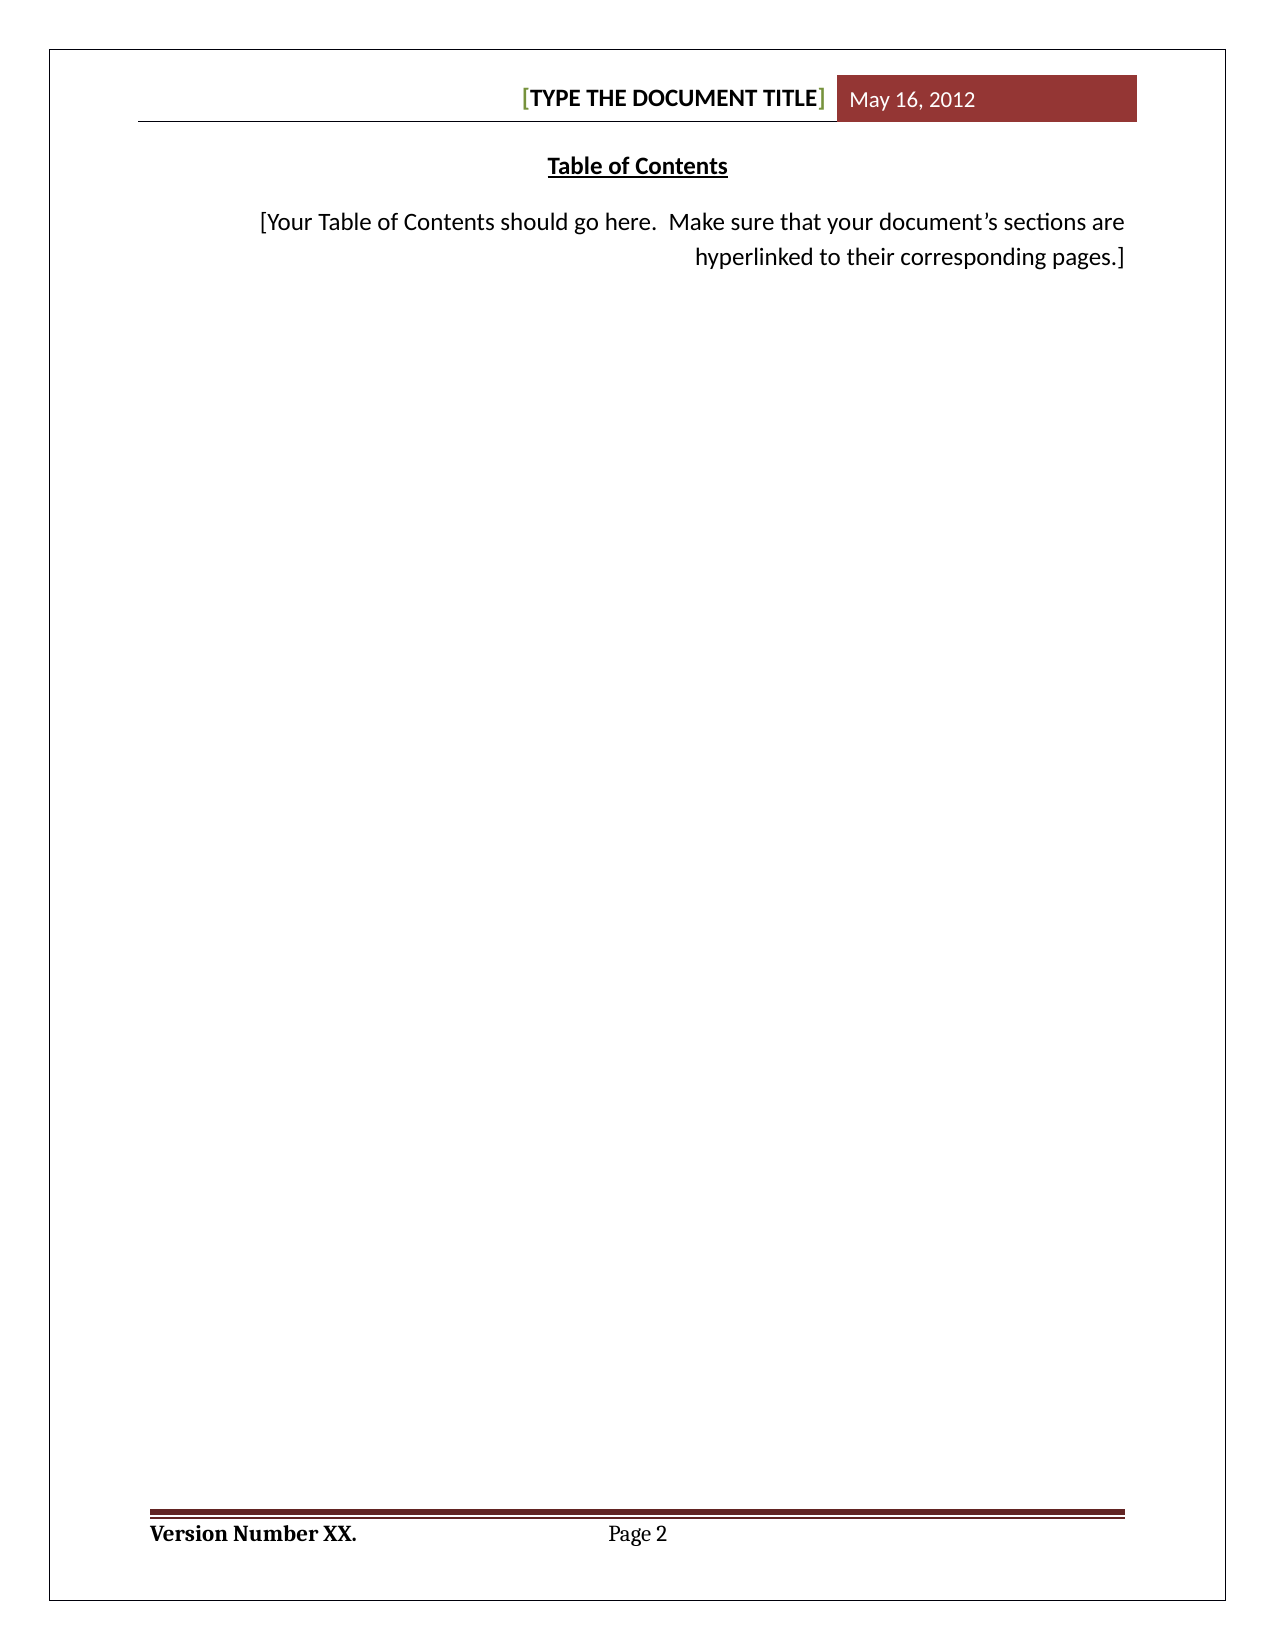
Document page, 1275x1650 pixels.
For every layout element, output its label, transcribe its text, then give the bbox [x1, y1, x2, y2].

text [Your Table of Contents should go here. Make sure that your document’s sections are hyperlinked to their corresponding pages.] [150, 206, 1125, 271]
text Table of Contents [150, 150, 1125, 181]
